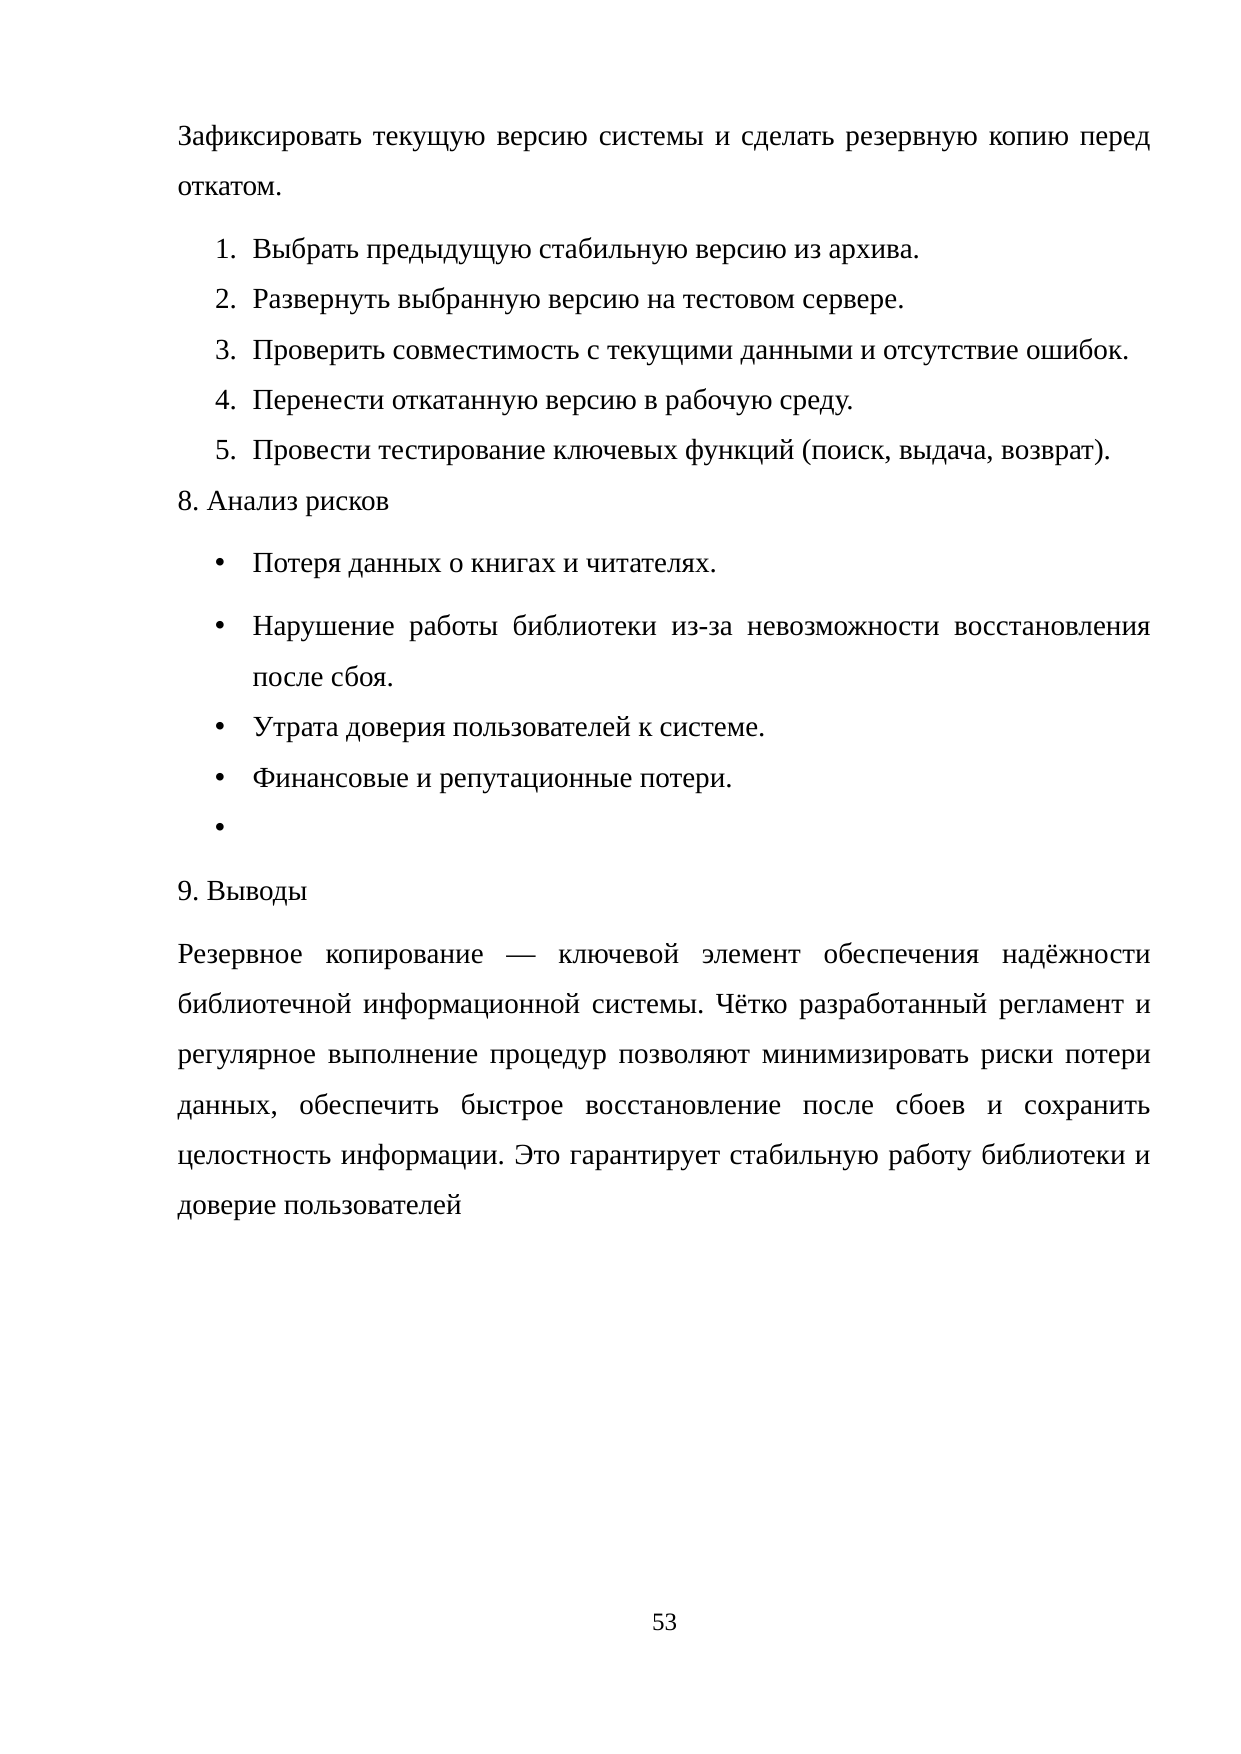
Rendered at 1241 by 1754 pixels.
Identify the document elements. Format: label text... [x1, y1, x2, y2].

list Проверить совместимость с текущими данными и отсутствие ошибок. [215, 332, 1152, 365]
list Утрата доверия пользователей к системе. [215, 709, 1152, 743]
list Потеря данных о книгах и читателях. [215, 546, 1152, 579]
text Зафиксировать текущую версию системы и сделать резервную копию перед откатом. [177, 118, 1152, 202]
list Выбрать предыдущую стабильную версию из архива. [215, 231, 1152, 265]
text 8. Анализ рисков [177, 483, 1152, 516]
list Нарушение работы библиотеки из-за невозможности восстановления после сбоя. [215, 608, 1152, 692]
list Перенести откатанную версию в рабочую среду. [215, 382, 1152, 416]
text 9. Выводы [177, 873, 1152, 907]
list Финансовые и репутационные потери. [215, 760, 1152, 793]
text Резервное копирование — ключевой элемент обеспечения надёжности библиотечной информационной системы. Чётко разработанный регламент и регулярное выполнение процедур позволяют минимизировать риски потери данных, обеспечить быстрое восстановление после сбоев и сохранить целостность информации. Это гарантирует стабильную работу библиотеки и доверие пользователей [177, 936, 1152, 1221]
list Развернуть выбранную версию на тестовом сервере. [215, 282, 1152, 315]
list Провести тестирование ключевых функций (поиск, выдача, возврат). [215, 432, 1152, 466]
